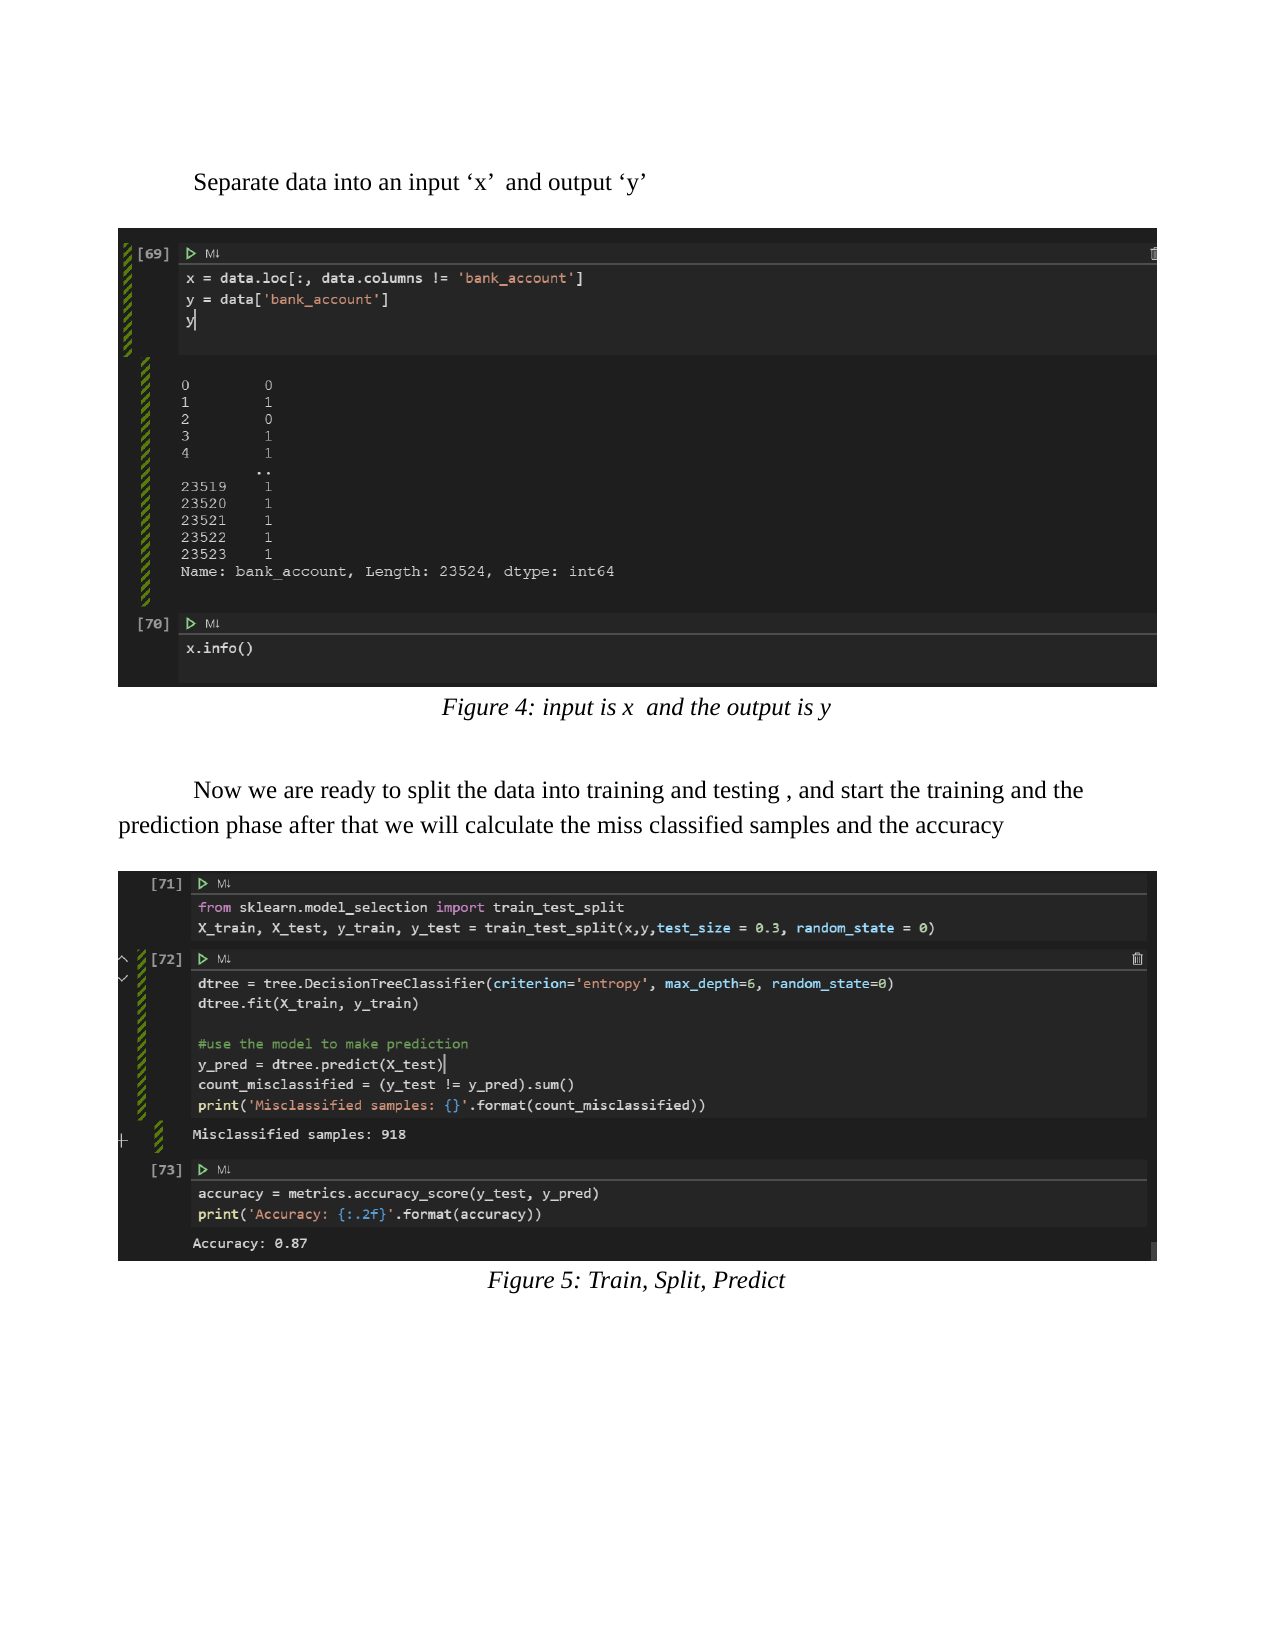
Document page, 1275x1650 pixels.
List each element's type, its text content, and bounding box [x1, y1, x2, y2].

picture [118, 871, 1157, 1261]
text Figure 4: input is x and the output is y [118, 687, 1157, 721]
text Now we are ready to split the data into training and testing , and start the training and the prediction phase after that we will calculate the miss classified samples and the accuracy [118, 775, 1157, 839]
text Figure 5: Train, Split, Predict [118, 1261, 1157, 1294]
picture [118, 228, 1157, 687]
text Separate data into an input ‘x’ and output ‘y’ [118, 167, 1157, 196]
